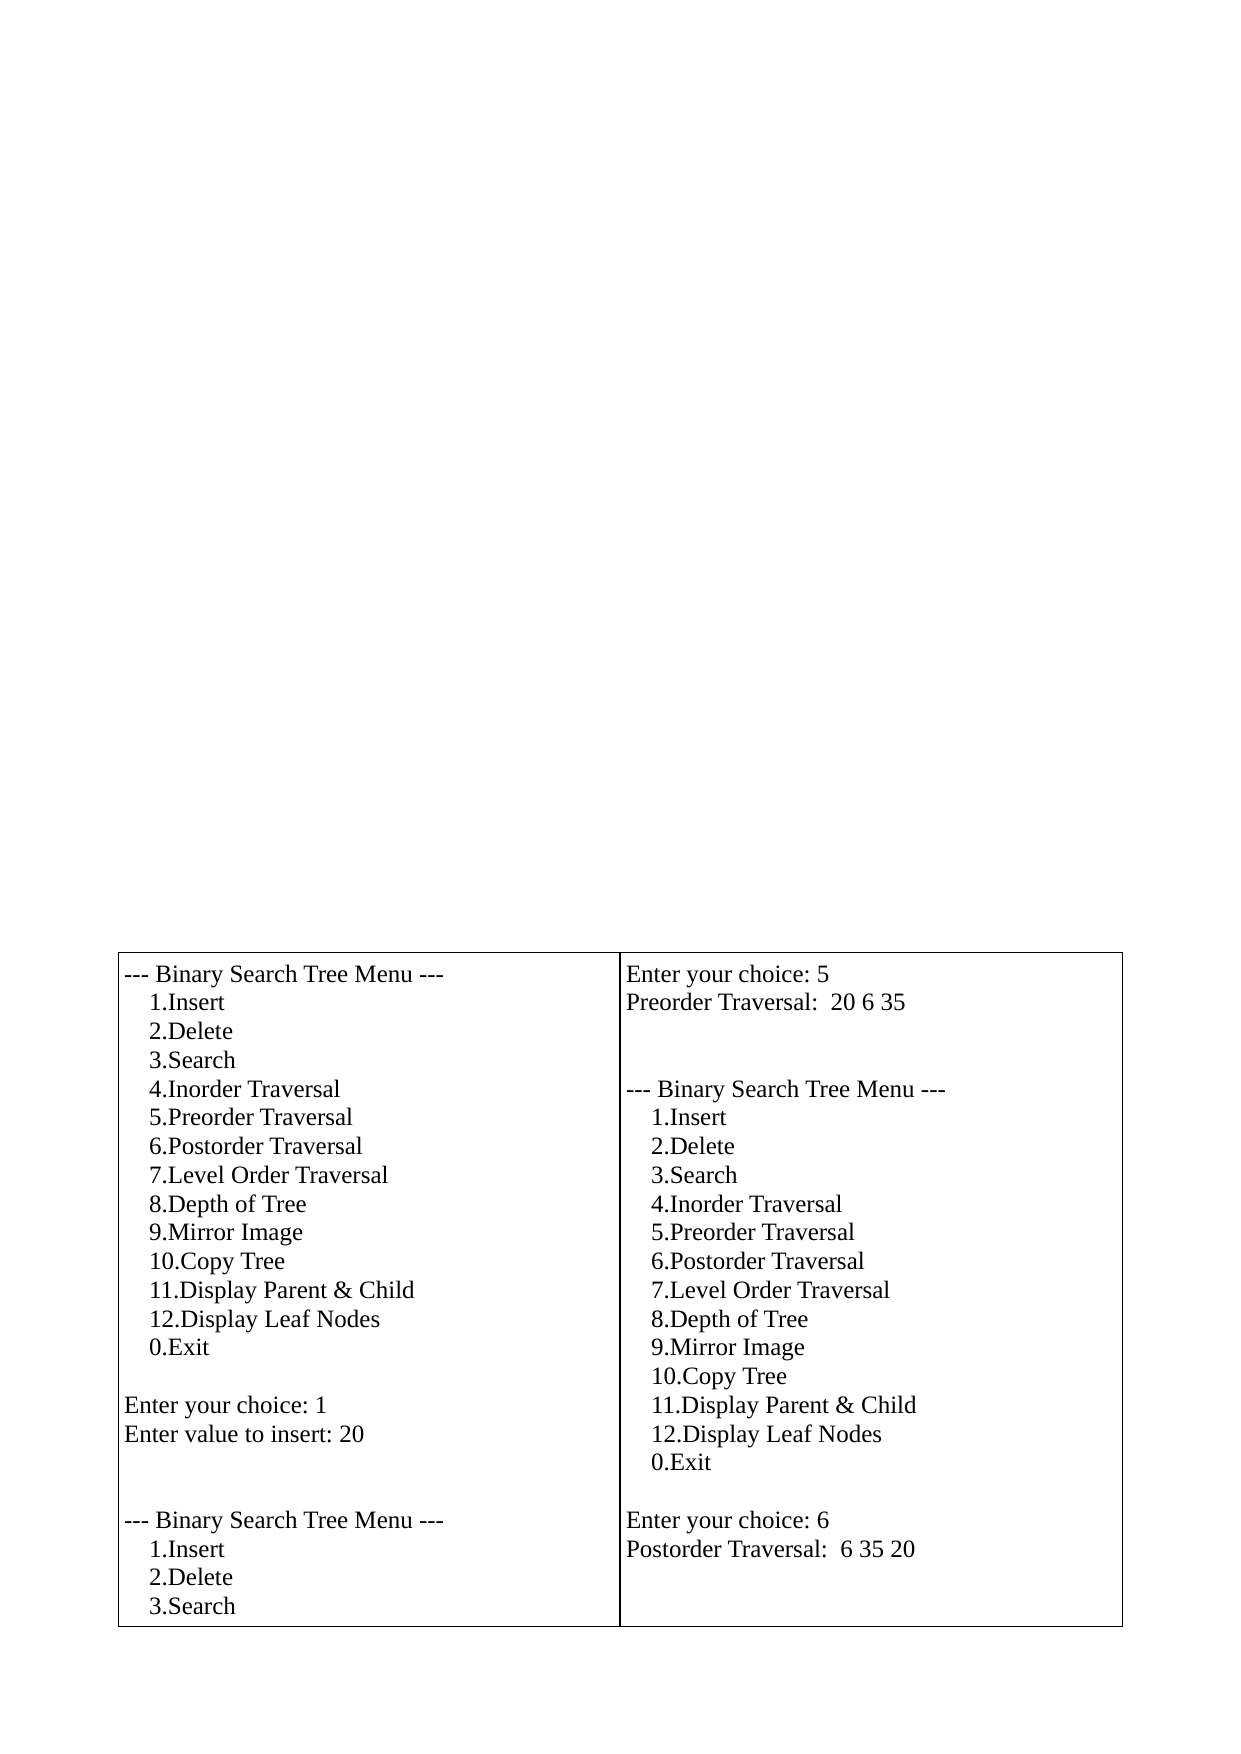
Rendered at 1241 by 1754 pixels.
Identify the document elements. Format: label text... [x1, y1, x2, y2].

table_header --- Binary Search Tree Menu --- 1.Insert 2.Delete 3.Search 4.Inorder Traversal 5.Preorder Traversal 6.Postorder Traversal 7.Level Order Traversal 8.Depth of Tree 9.Mirror Image 10.Copy Tree 11.Display Parent & Child 12.Display Leaf Nodes 0.Exit Enter your choice: 1 Enter value to insert: 20 --- Binary Search Tree Menu --- 1.Insert 2.Delete 3.Search [119, 953, 619, 1626]
table_header Enter your choice: 5 Preorder Traversal: 20 6 35 --- Binary Search Tree Menu --- 1.Insert 2.Delete 3.Search 4.Inorder Traversal 5.Preorder Traversal 6.Postorder Traversal 7.Level Order Traversal 8.Depth of Tree 9.Mirror Image 10.Copy Tree 11.Display Parent & Child 12.Display Leaf Nodes 0.Exit Enter your choice: 6 Postorder Traversal: 6 35 20 [621, 953, 1122, 1626]
